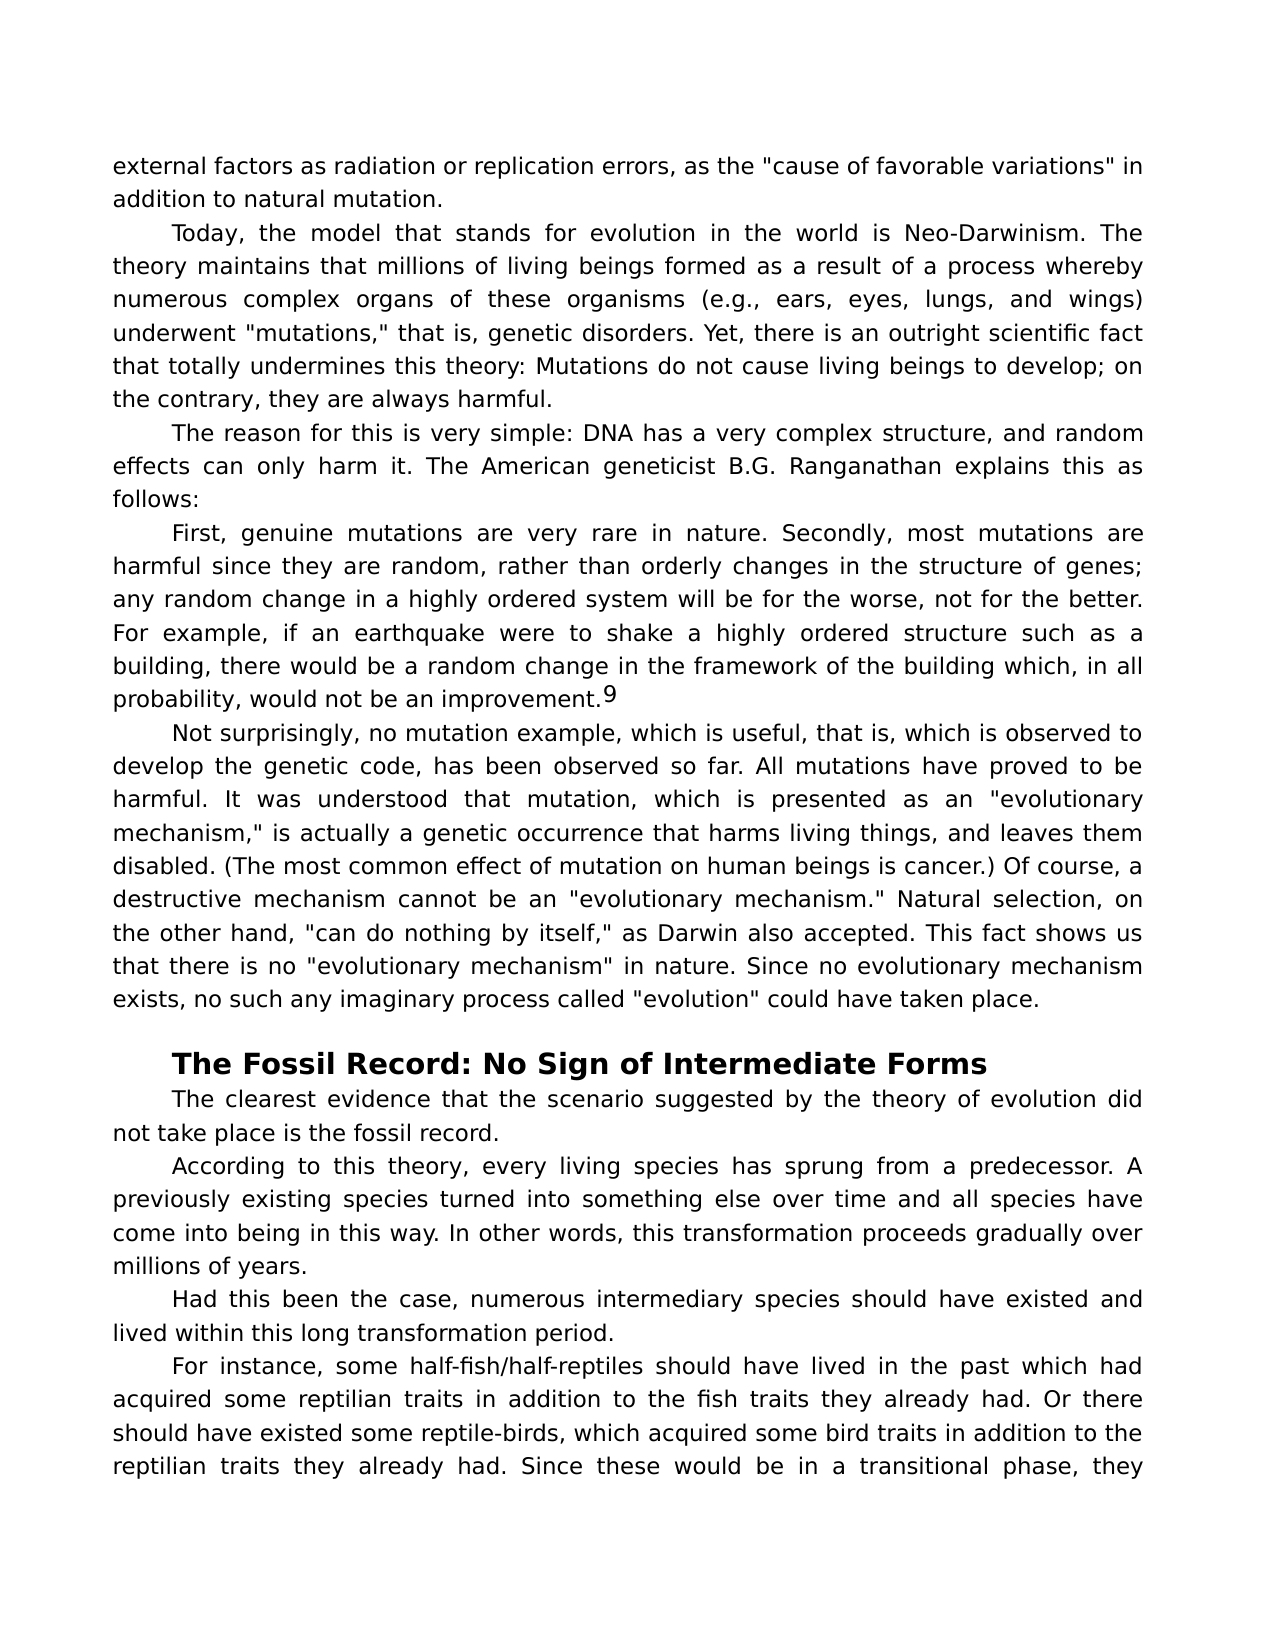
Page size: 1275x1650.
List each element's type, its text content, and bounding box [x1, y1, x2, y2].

text The clearest evidence that the scenario suggested by the theory of evolution did not take place is the fossil record. [112, 1081, 1145, 1148]
text The reason for this is very simple: DNA has a very complex structure, and random effects can only harm it. The American geneticist B.G. Ranganathan explains this as follows: [112, 414, 1145, 514]
text First, genuine mutations are very rare in nature. Secondly, most mutations are harmful since they are random, rather than orderly changes in the structure of genes; any random change in a highly ordered system will be for the worse, not for the better. For example, if an earthquake were to shake a highly ordered structure such as a building, there would be a random change in the framework of the building which, in all probability, would not be an improvement.9 [112, 514, 1145, 714]
text For instance, some half-fish/half-reptiles should have lived in the past which had acquired some reptilian traits in addition to the fish traits they already had. Or there should have existed some reptile-birds, which acquired some bird traits in addition to the reptilian traits they already had. Since these would be in a transitional phase, they [112, 1348, 1145, 1481]
text external factors as radiation or replication errors, as the "cause of favorable variations" in addition to natural mutation. [112, 148, 1145, 214]
text Had this been the case, numerous intermediary species should have existed and lived within this long transformation period. [112, 1281, 1145, 1348]
text According to this theory, every living species has sprung from a predecessor. A previously existing species turned into something else over time and all species have come into being in this way. In other words, this transformation proceeds gradually over millions of years. [112, 1148, 1145, 1281]
text Not surprisingly, no mutation example, which is useful, that is, which is observed to develop the genetic code, has been observed so far. All mutations have proved to be harmful. It was understood that mutation, which is presented as an "evolutionary mechanism," is actually a genetic occurrence that harms living things, and leaves them disabled. (The most common effect of mutation on human beings is cancer.) Of course, a destructive mechanism cannot be an "evolutionary mechanism." Natural selection, on the other hand, "can do nothing by itself," as Darwin also accepted. This fact shows us that there is no "evolutionary mechanism" in nature. Since no evolutionary mechanism exists, no such any imaginary process called "evolution" could have taken place. [112, 714, 1145, 1014]
text Today, the model that stands for evolution in the world is Neo-Darwinism. The theory maintains that millions of living beings formed as a result of a process whereby numerous complex organs of these organisms (e.g., ears, eyes, lungs, and wings) underwent "mutations," that is, genetic disorders. Yet, there is an outright scientific fact that totally undermines this theory: Mutations do not cause living beings to develop; on the contrary, they are always harmful. [112, 214, 1145, 414]
text The Fossil Record: No Sign of Intermediate Forms [112, 1048, 1145, 1081]
